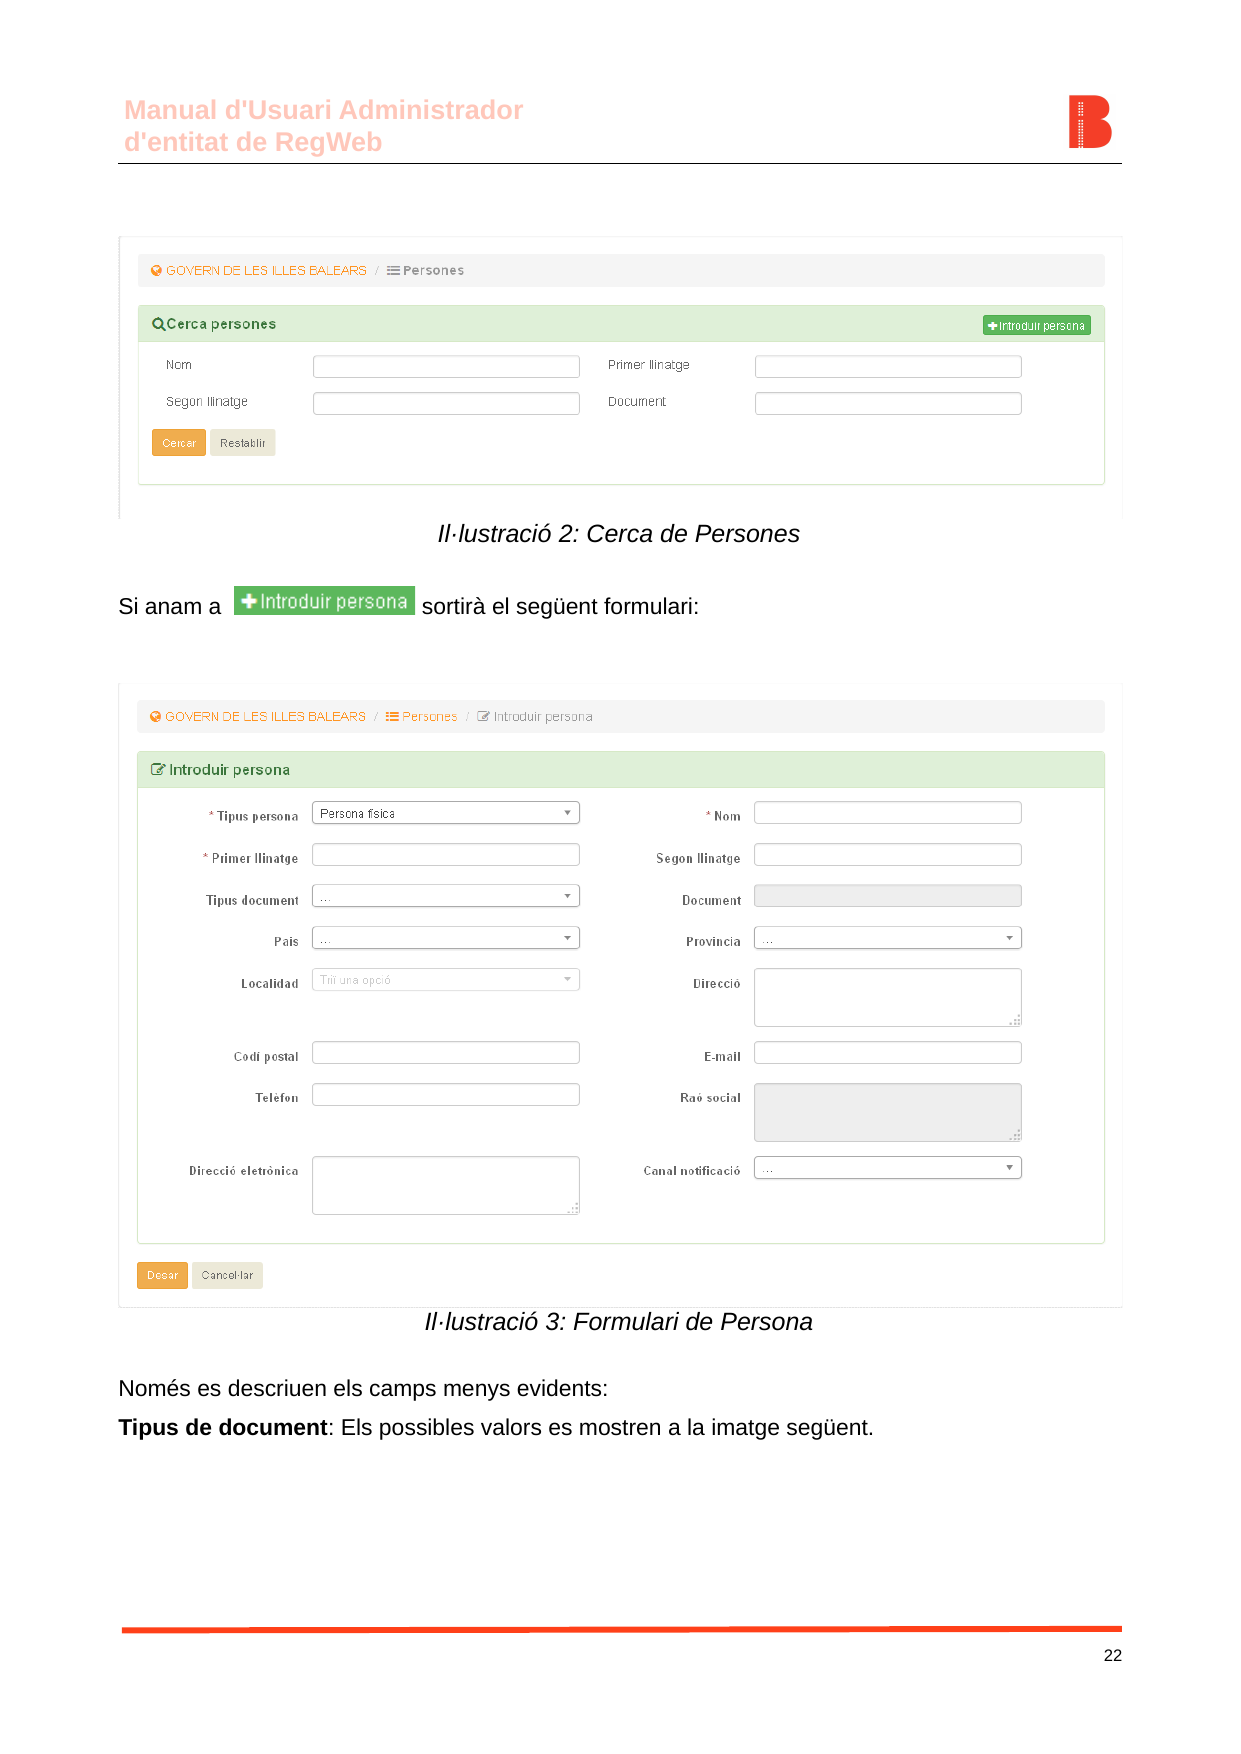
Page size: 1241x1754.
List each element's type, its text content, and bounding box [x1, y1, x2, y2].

text Si anam a sortirà el següent formulari: [118, 586, 1122, 619]
picture [1063, 94, 1117, 150]
text Tipus de document: Els possibles valors es mostren a la imatge següent. [118, 1414, 1122, 1440]
picture [118, 236, 1123, 519]
picture [118, 683, 1123, 1308]
text Només es descriuen els camps menys evidents: [118, 1375, 1122, 1401]
text Il·lustració 2: Cerca de Persones [118, 519, 1122, 547]
picture [234, 586, 416, 615]
text Il·lustració 3: Formulari de Persona [118, 1308, 1122, 1336]
